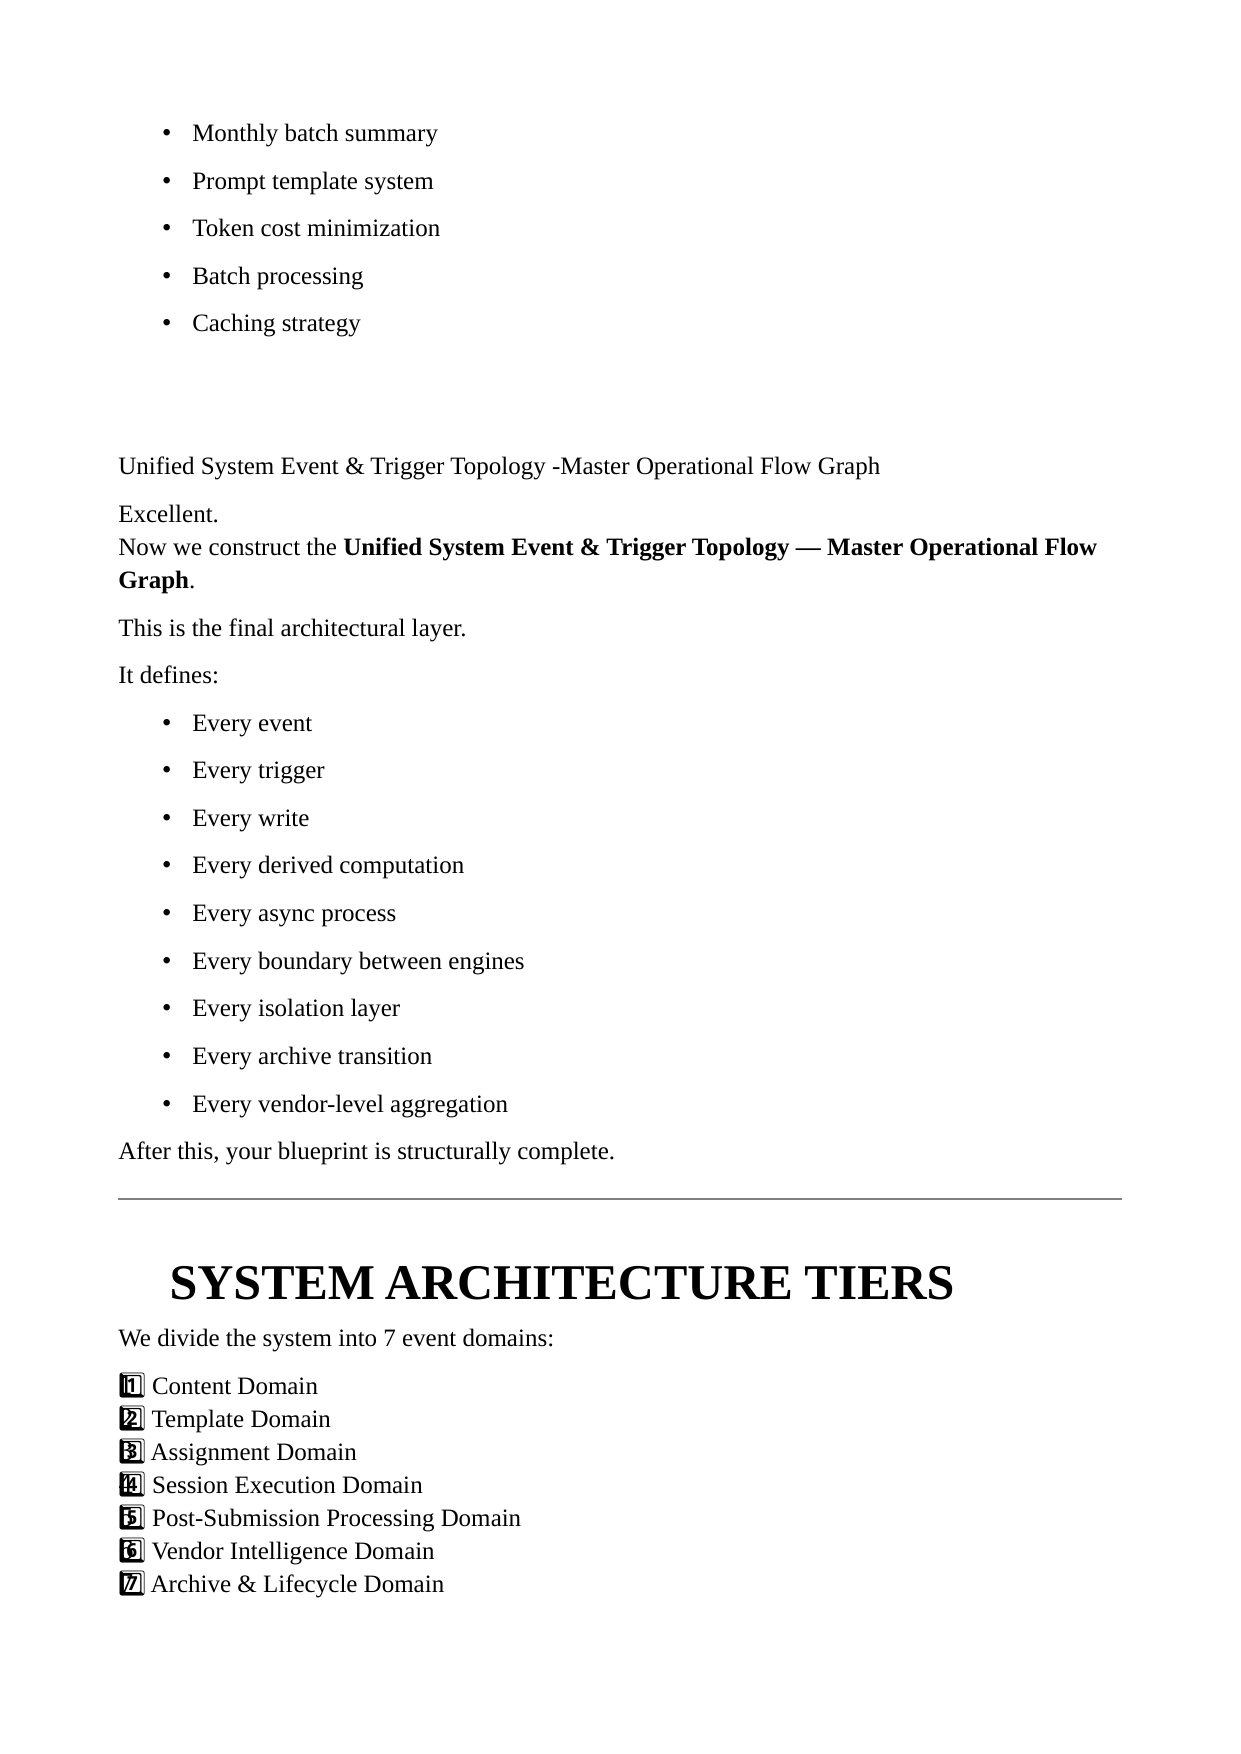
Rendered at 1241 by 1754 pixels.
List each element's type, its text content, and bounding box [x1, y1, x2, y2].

list Every derived computation [162, 851, 1122, 879]
list Every isolation layer [162, 993, 1122, 1022]
list Every trigger [162, 755, 1122, 784]
list Token cost minimization [162, 213, 1122, 242]
list Batch processing [162, 261, 1122, 290]
text After this, your blueprint is structurally complete. [118, 1136, 1122, 1165]
list Every async process [162, 898, 1122, 927]
list Caching strategy [162, 308, 1122, 337]
list Prompt template system [162, 166, 1122, 194]
list Every boundary between engines [162, 946, 1122, 974]
text It defines: [118, 660, 1122, 689]
list Every vendor-level aggregation [162, 1089, 1122, 1117]
list Monthly batch summary [162, 118, 1122, 147]
text We divide the system into 7 event domains: [118, 1323, 1122, 1352]
text Unified System Event & Trigger Topology -Master Operational Flow Graph [118, 451, 1122, 480]
text 1️⃣ Content Domain 2️⃣ Template Domain 3️⃣ Assignment Domain 4️⃣ Session Execution Domain 5️⃣ Post-Submission Processing Domain 6️⃣ Vendor Intelligence Domain 7️⃣ Archive & Lifecycle Domain [118, 1371, 1122, 1598]
text Excellent. Now we construct the Unified System Event & Trigger Topology — Master Operational Flow Graph. [118, 499, 1122, 594]
text This is the final architectural layer. [118, 613, 1122, 641]
list Every write [162, 803, 1122, 832]
subtitle 🧠 SYSTEM ARCHITECTURE TIERS [118, 1253, 1122, 1311]
list Every event [162, 708, 1122, 737]
list Every archive transition [162, 1041, 1122, 1070]
